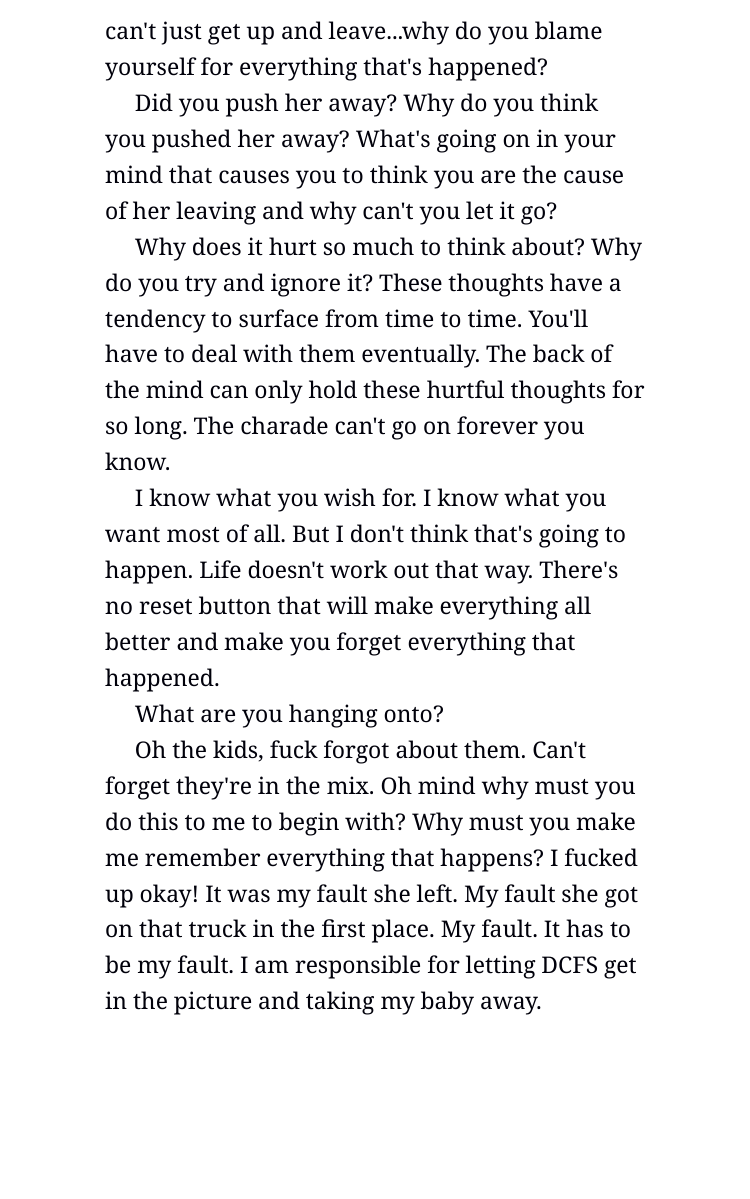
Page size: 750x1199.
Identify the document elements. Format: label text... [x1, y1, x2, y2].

text Oh the kids, fuck forgot about them. Can't forget they're in the mix. Oh mind why must you do this to me to begin with? Why must you make me remember everything that happens? I fucked up okay! It was my fault she left. My fault she got on that truck in the first place. My fault. It has to be my fault. I am responsible for letting DCFS get in the picture and taking my baby away. [105, 734, 645, 1017]
text What are you hanging onto? [105, 698, 645, 729]
text Why does it hurt so much to think about? Why do you try and ignore it? These thoughts have a tendency to surface from time to time. You'll have to deal with them eventually. The back of the mind can only hold these hurtful thoughts for so long. The charade can't go on forever you know. [105, 231, 645, 477]
text can't just get up and leave...why do you blame yourself for everything that's happened? [105, 15, 645, 82]
text I know what you wish for. I know what you want most of all. But I don't think that's going to happen. Life doesn't work out that way. There's no reset button that will make everything all better and make you forget everything that happened. [105, 482, 645, 693]
text Did you push her away? Why do you think you pushed her away? What's going on in your mind that causes you to think you are the cause of her leaving and why can't you let it go? [105, 87, 645, 226]
